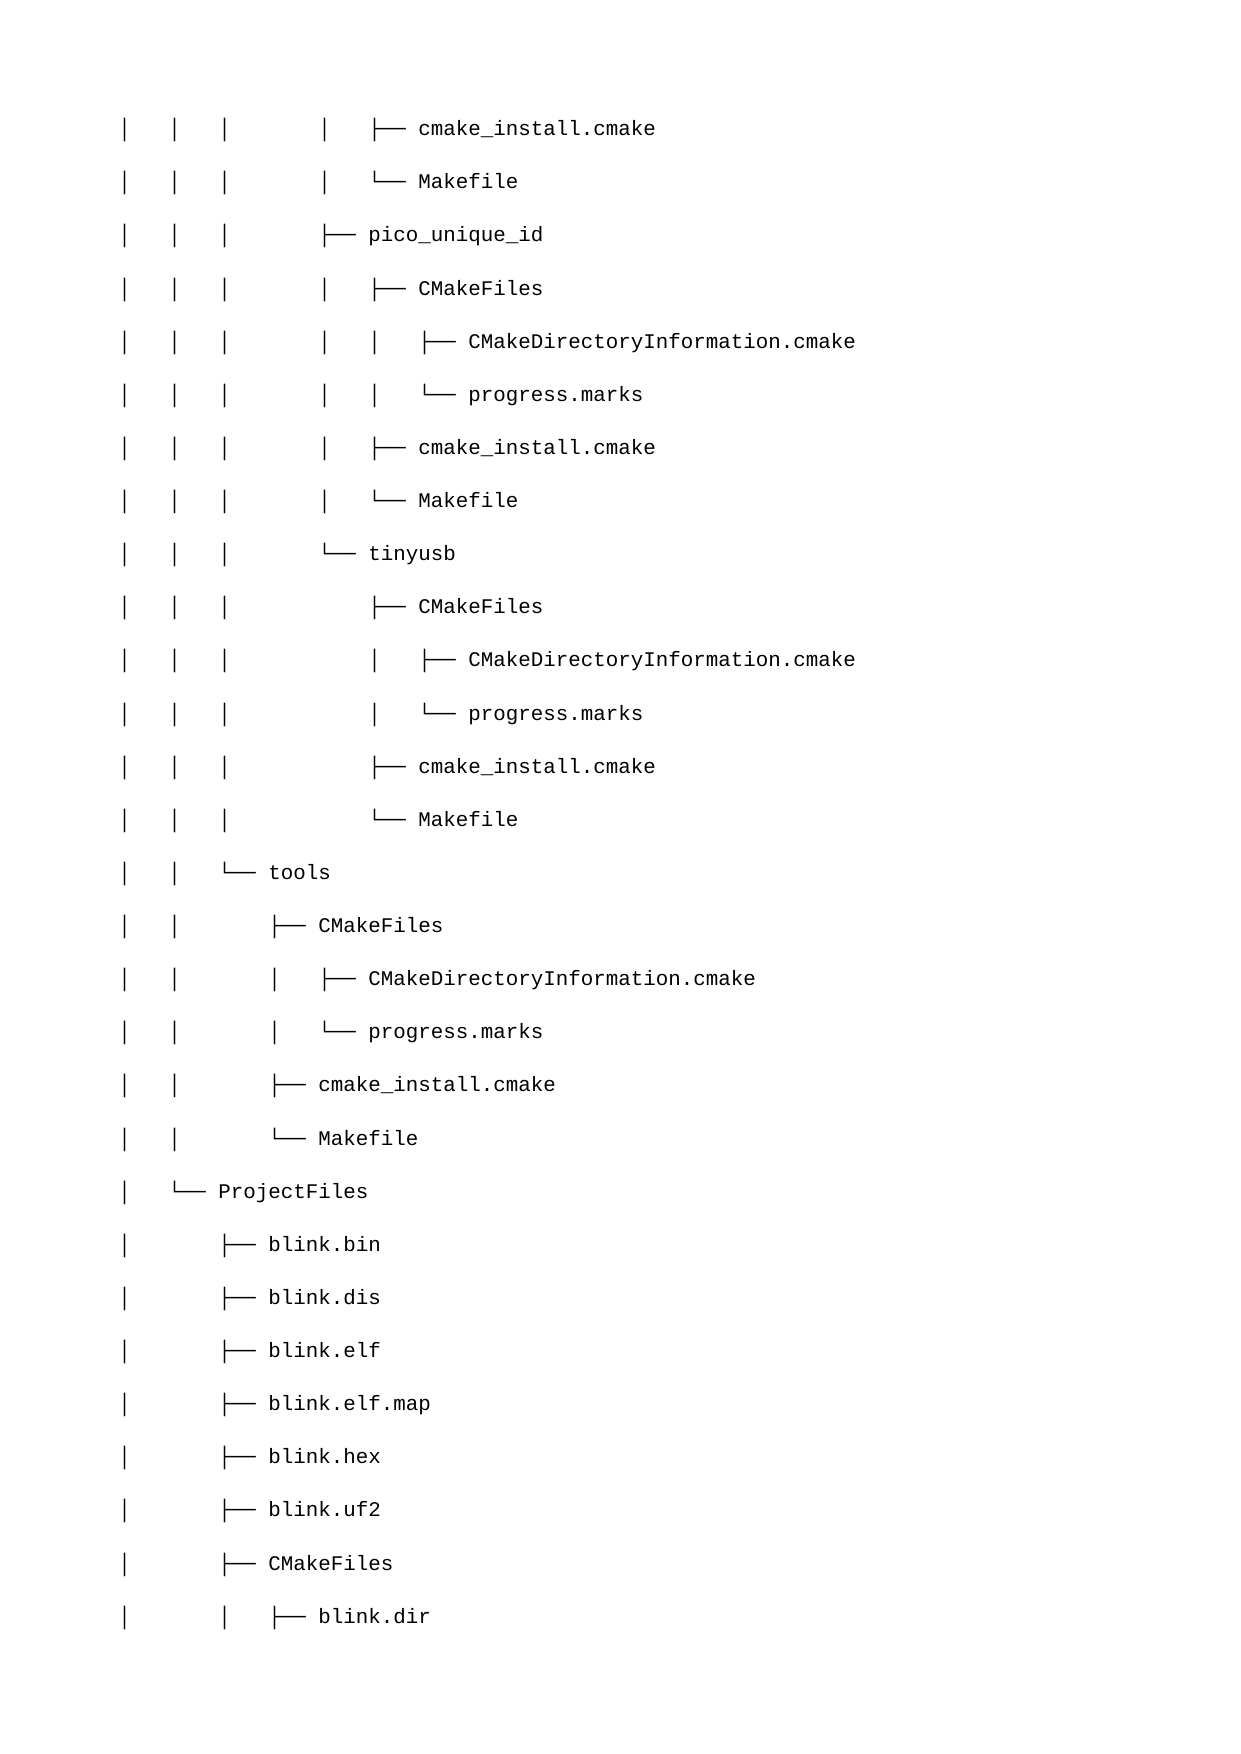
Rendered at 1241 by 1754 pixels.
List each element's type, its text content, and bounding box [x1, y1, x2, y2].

text │ │ │ │ │ └── progress.marks [375, 384, 1122, 407]
text │ │ │ └── Makefile [225, 809, 1122, 832]
text │ │ │ ├── CMakeFiles [118, 596, 1122, 620]
text │ │ │ │ │ ├── CMakeDirectoryInformation.cmake [375, 331, 424, 354]
text │ │ │ ├── cmake_install.cmake [125, 756, 174, 779]
text │ │ │ ├── cmake_install.cmake [375, 756, 1122, 779]
text │ │ │ ├── cmake_install.cmake [225, 756, 374, 779]
text │ │ ├── blink.dir [225, 1606, 274, 1629]
text │ │ │ │ ├── cmake_install.cmake [118, 118, 1122, 142]
text │ │ │ │ │ ├── CMakeDirectoryInformation.cmake [325, 331, 374, 354]
text │ │ │ │ │ ├── CMakeDirectoryInformation.cmake [175, 331, 224, 354]
text │ │ │ │ └── Makefile [118, 490, 1122, 514]
text │ ├── blink.uf2 [118, 1499, 1122, 1523]
text │ │ │ │ │ └── progress.marks [175, 384, 224, 407]
text │ │ └── tools [118, 862, 1122, 886]
text │ └── ProjectFiles [125, 1181, 1122, 1204]
text │ │ │ ├── CMakeDirectoryInformation.cmake [118, 968, 1122, 992]
text │ │ ├── CMakeFiles [118, 915, 1122, 939]
text │ │ │ ├── cmake_install.cmake [175, 756, 224, 779]
text │ │ │ │ └── Makefile [118, 171, 1122, 195]
text │ ├── blink.dis [118, 1287, 1122, 1311]
text │ │ └── Makefile [118, 1127, 1122, 1151]
text │ │ │ ├── pico_unique_id [118, 224, 1122, 248]
text │ │ │ │ │ ├── CMakeDirectoryInformation.cmake [425, 331, 1122, 354]
text │ ├── blink.bin [225, 1234, 1122, 1257]
text │ │ ├── blink.dir [125, 1606, 224, 1629]
text │ │ │ │ └── progress.marks [118, 702, 1122, 726]
text │ │ │ │ ├── CMakeDirectoryInformation.cmake [118, 649, 1122, 673]
text │ ├── blink.elf.map [118, 1393, 1122, 1417]
text │ │ │ │ │ └── progress.marks [125, 384, 174, 407]
text │ │ │ └── Makefile [125, 809, 174, 832]
text │ ├── CMakeFiles [118, 1552, 1122, 1576]
text │ │ │ │ │ ├── CMakeDirectoryInformation.cmake [125, 331, 174, 354]
text │ ├── blink.elf [118, 1340, 1122, 1364]
text │ │ ├── blink.dir [275, 1606, 1122, 1629]
text │ ├── blink.hex [118, 1446, 1122, 1470]
text │ │ │ │ │ └── progress.marks [225, 384, 324, 407]
text │ │ │ └── progress.marks [118, 1021, 1122, 1045]
text │ │ │ │ ├── CMakeFiles [118, 277, 1122, 301]
text │ │ │ │ │ └── progress.marks [325, 384, 374, 407]
text │ │ │ │ ├── cmake_install.cmake [118, 437, 1122, 461]
text │ │ │ └── Makefile [175, 809, 224, 832]
text │ │ ├── cmake_install.cmake [118, 1074, 1122, 1098]
text │ │ │ └── tinyusb [118, 543, 1122, 567]
text │ │ │ │ │ ├── CMakeDirectoryInformation.cmake [225, 331, 324, 354]
text │ ├── blink.bin [125, 1234, 224, 1257]
